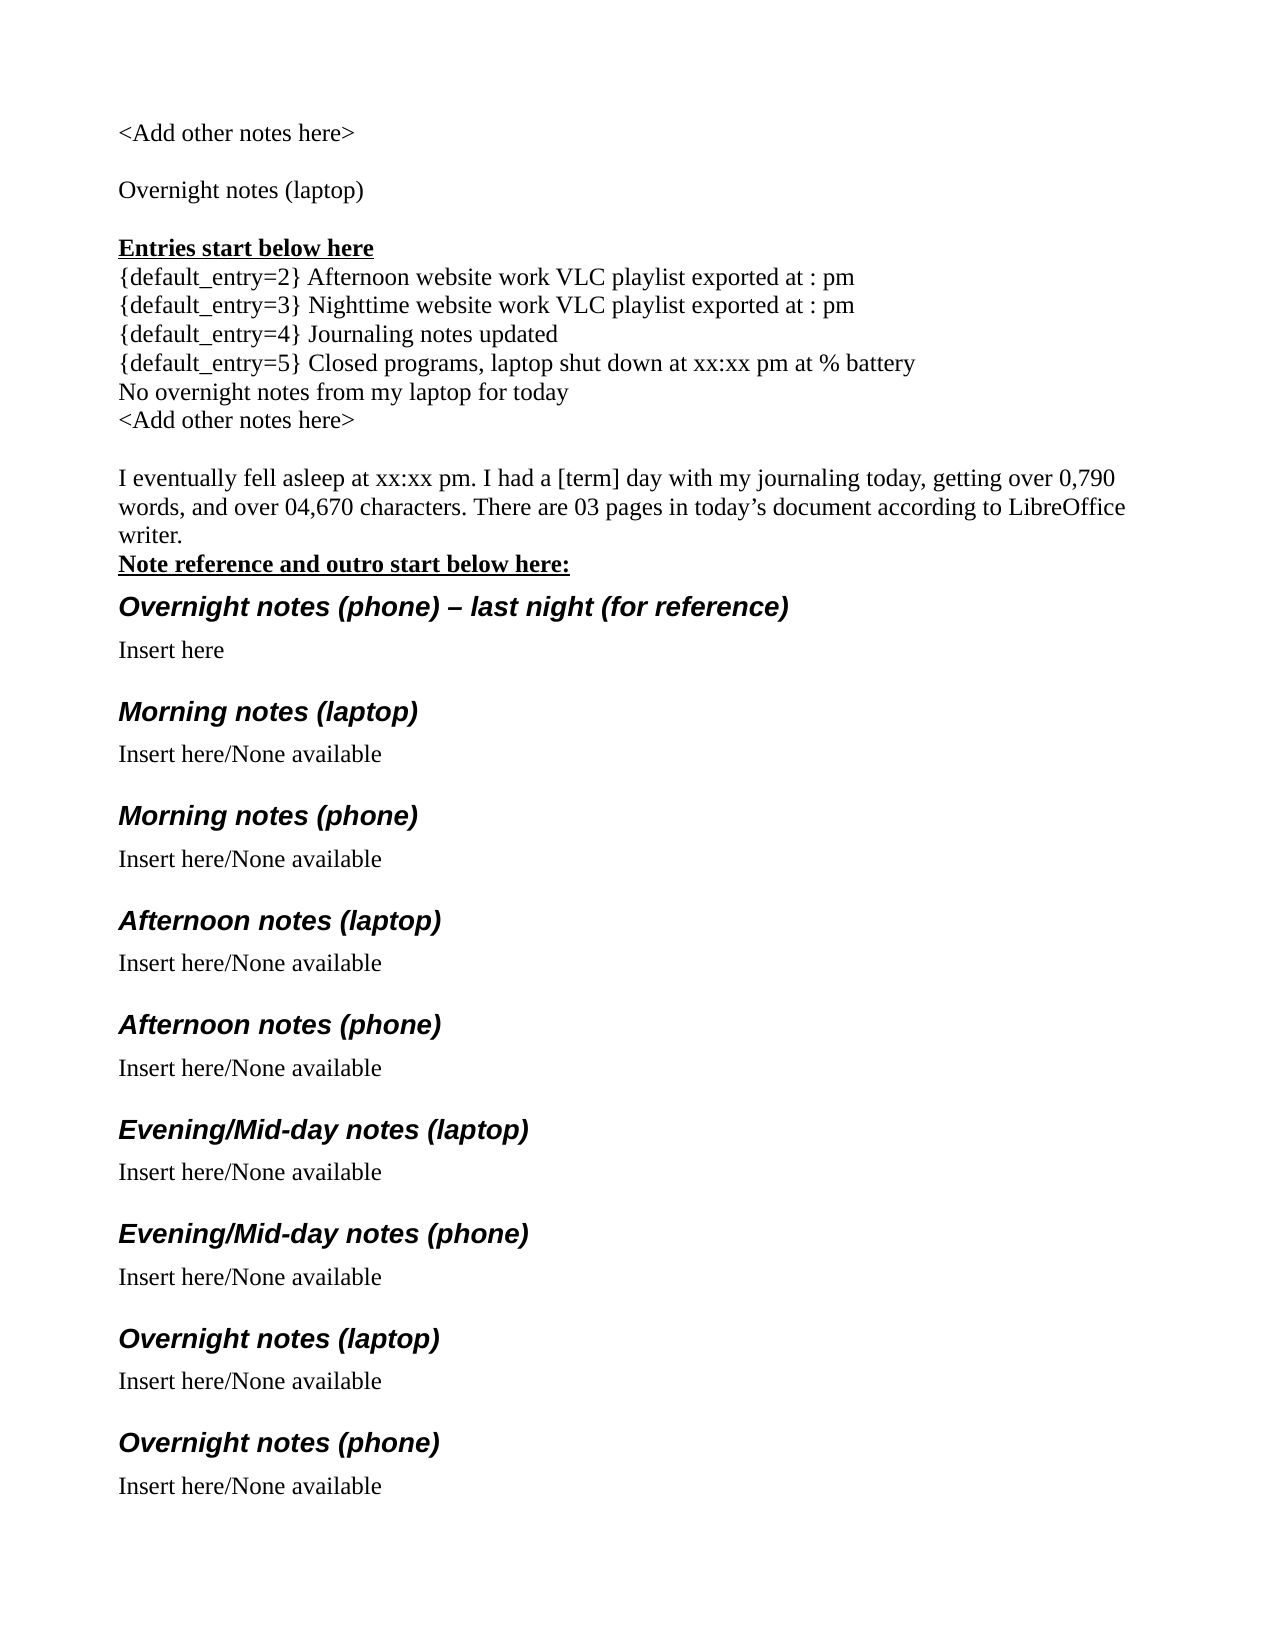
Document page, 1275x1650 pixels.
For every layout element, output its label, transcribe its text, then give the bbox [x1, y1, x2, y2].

subtitle Evening/Mid-day notes (laptop) [118, 1113, 1157, 1145]
text Note reference and outro start below here: [118, 549, 1157, 578]
text No overnight notes from my laptop for today [118, 377, 1157, 406]
text Insert here/None available [118, 1471, 1157, 1499]
text I eventually fell asleep at xx:xx pm. I had a [term] day with my journaling today, getting over 0,790 words, and over 04,670 characters. There are 03 pages in today’s document according to LibreOffice writer. [118, 463, 1157, 549]
text Overnight notes (laptop) [118, 176, 1157, 204]
text {default_entry=2} Afternoon website work VLC playlist exported at : pm [118, 262, 1157, 291]
text <Add other notes here> [118, 118, 1157, 147]
subtitle Overnight notes (phone) – last night (for reference) [118, 591, 1157, 622]
text {default_entry=4} Journaling notes updated [118, 319, 1157, 348]
subtitle Overnight notes (laptop) [118, 1322, 1157, 1354]
text <Add other notes here> [118, 406, 1157, 434]
text Insert here/None available [118, 1053, 1157, 1082]
text Insert here/None available [118, 1262, 1157, 1291]
text Insert here/None available [118, 1157, 1157, 1186]
subtitle Evening/Mid-day notes (phone) [118, 1217, 1157, 1249]
text {default_entry=5} Closed programs, laptop shut down at xx:xx pm at % battery [118, 348, 1157, 377]
text {default_entry=3} Nighttime website work VLC playlist exported at : pm [118, 291, 1157, 319]
text Insert here [118, 635, 1157, 664]
subtitle Overnight notes (phone) [118, 1426, 1157, 1458]
text Insert here/None available [118, 1366, 1157, 1395]
text Insert here/None available [118, 844, 1157, 873]
subtitle Afternoon notes (phone) [118, 1008, 1157, 1040]
text Entries start below here [118, 233, 1157, 262]
text Insert here/None available [118, 739, 1157, 768]
subtitle Afternoon notes (laptop) [118, 904, 1157, 936]
subtitle Morning notes (laptop) [118, 695, 1157, 727]
text Insert here/None available [118, 948, 1157, 977]
subtitle Morning notes (phone) [118, 799, 1157, 831]
